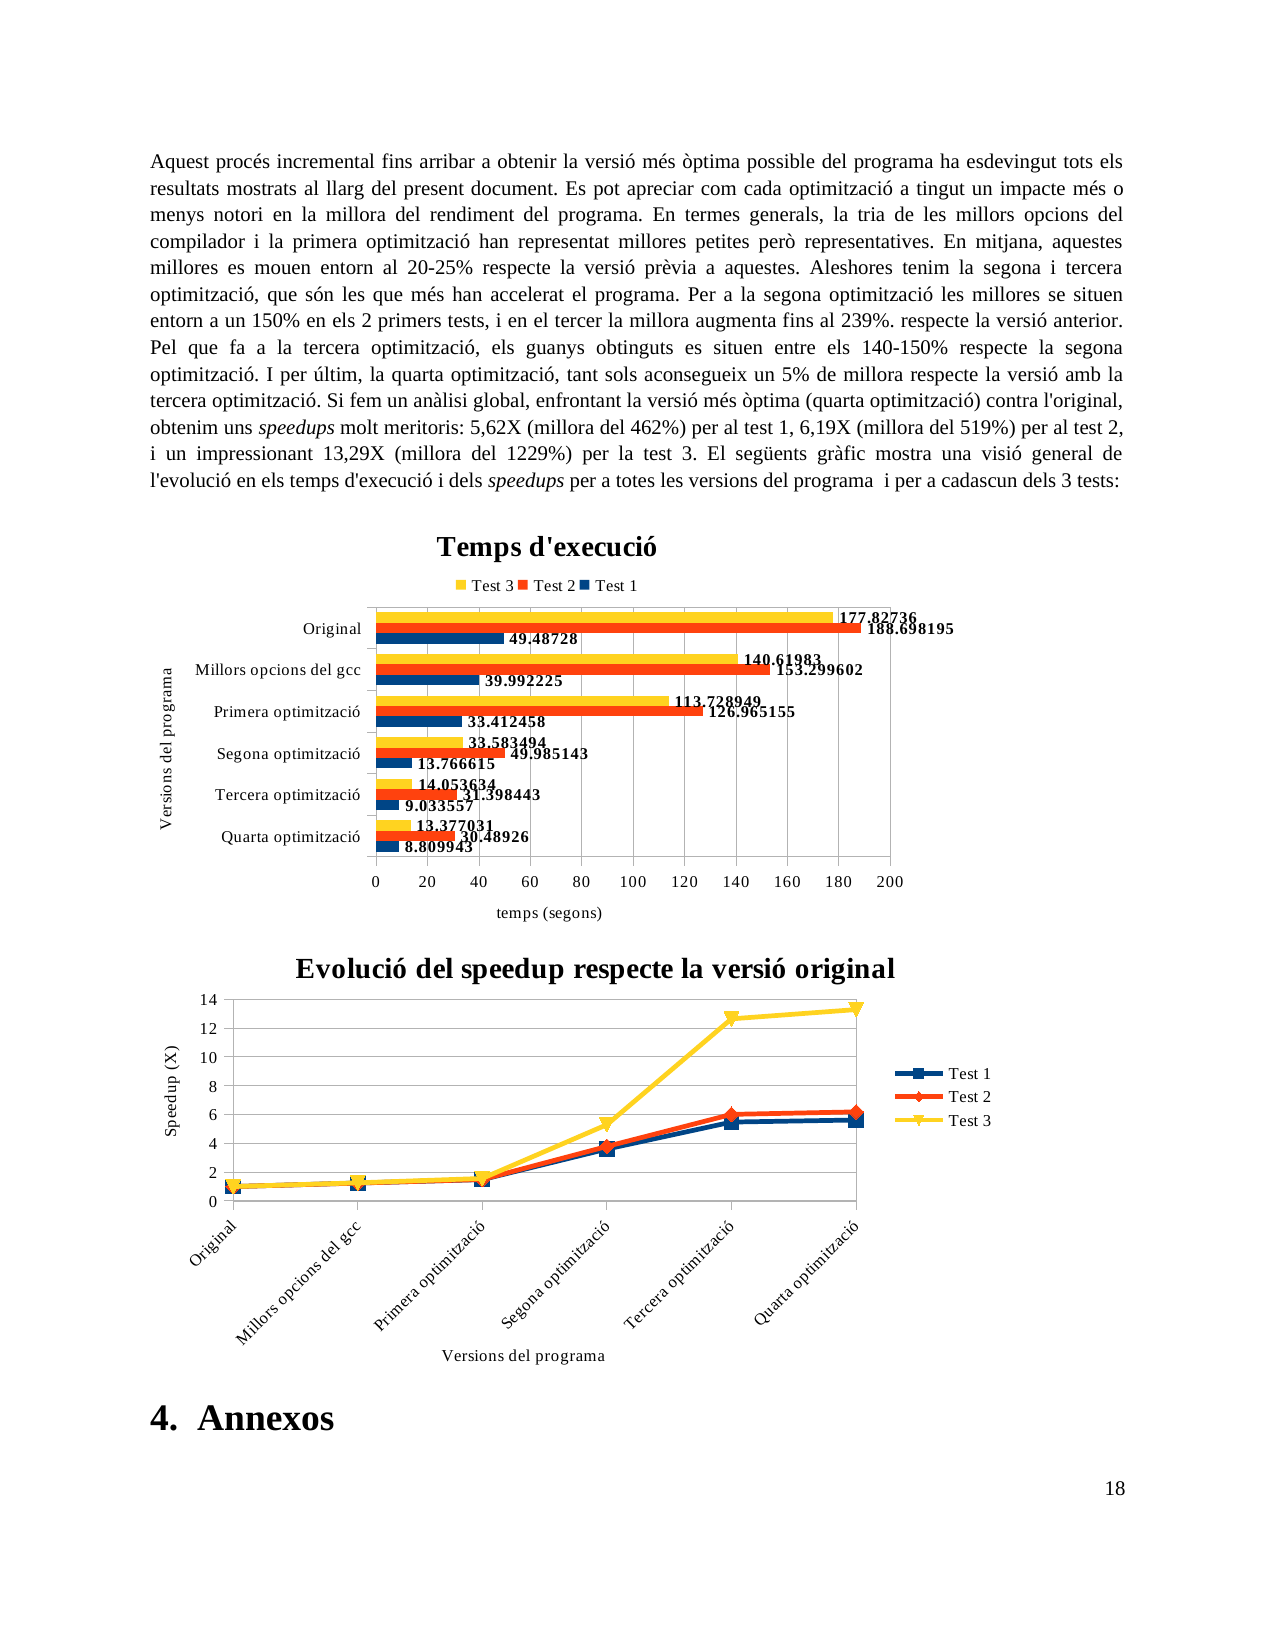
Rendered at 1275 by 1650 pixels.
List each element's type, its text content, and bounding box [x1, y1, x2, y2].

text 4. Annexos [150, 1397, 1125, 1438]
text Aquest procés incremental fins arribar a obtenir la versió més òptima possible del programa ha esdevingut tots els resultats mostrats al llarg del present document. Es pot apreciar com cada optimització a tingut un impacte més o menys notori en la millora del rendiment del programa. En termes generals, la tria de les millors opcions del compilador i la primera optimització han representat millores petites però representatives. En mitjana, aquestes millores es mouen entorn al 20-25% respecte la versió prèvia a aquestes. Aleshores tenim la segona i tercera optimització, que són les que més han accelerat el programa. Per a la segona optimització les millores se situen entorn a un 150% en els 2 primers tests, i en el tercer la millora augmenta fins al 239%. respecte la versió anterior. Pel que fa a la tercera optimització, els guanys obtinguts es situen entre els 140-150% respecte la segona optimització. I per últim, la quarta optimització, tant sols aconsegueix un 5% de millora respecte la versió amb la tercera optimització. Si fem un anàlisi global, enfrontant la versió més òptima (quarta optimització) contra l'original, obtenim uns speedups molt meritoris: 5,62X (millora del 462%) per al test 1, 6,19X (millora del 519%) per al test 2, i un impressionant 13,29X (millora del 1229%) per la test 3. El següents gràfic mostra una visió general de l'evolució en els temps d'execució i dels speedups per a totes les versions del programa i per a cadascun dels 3 tests: [150, 150, 1125, 492]
